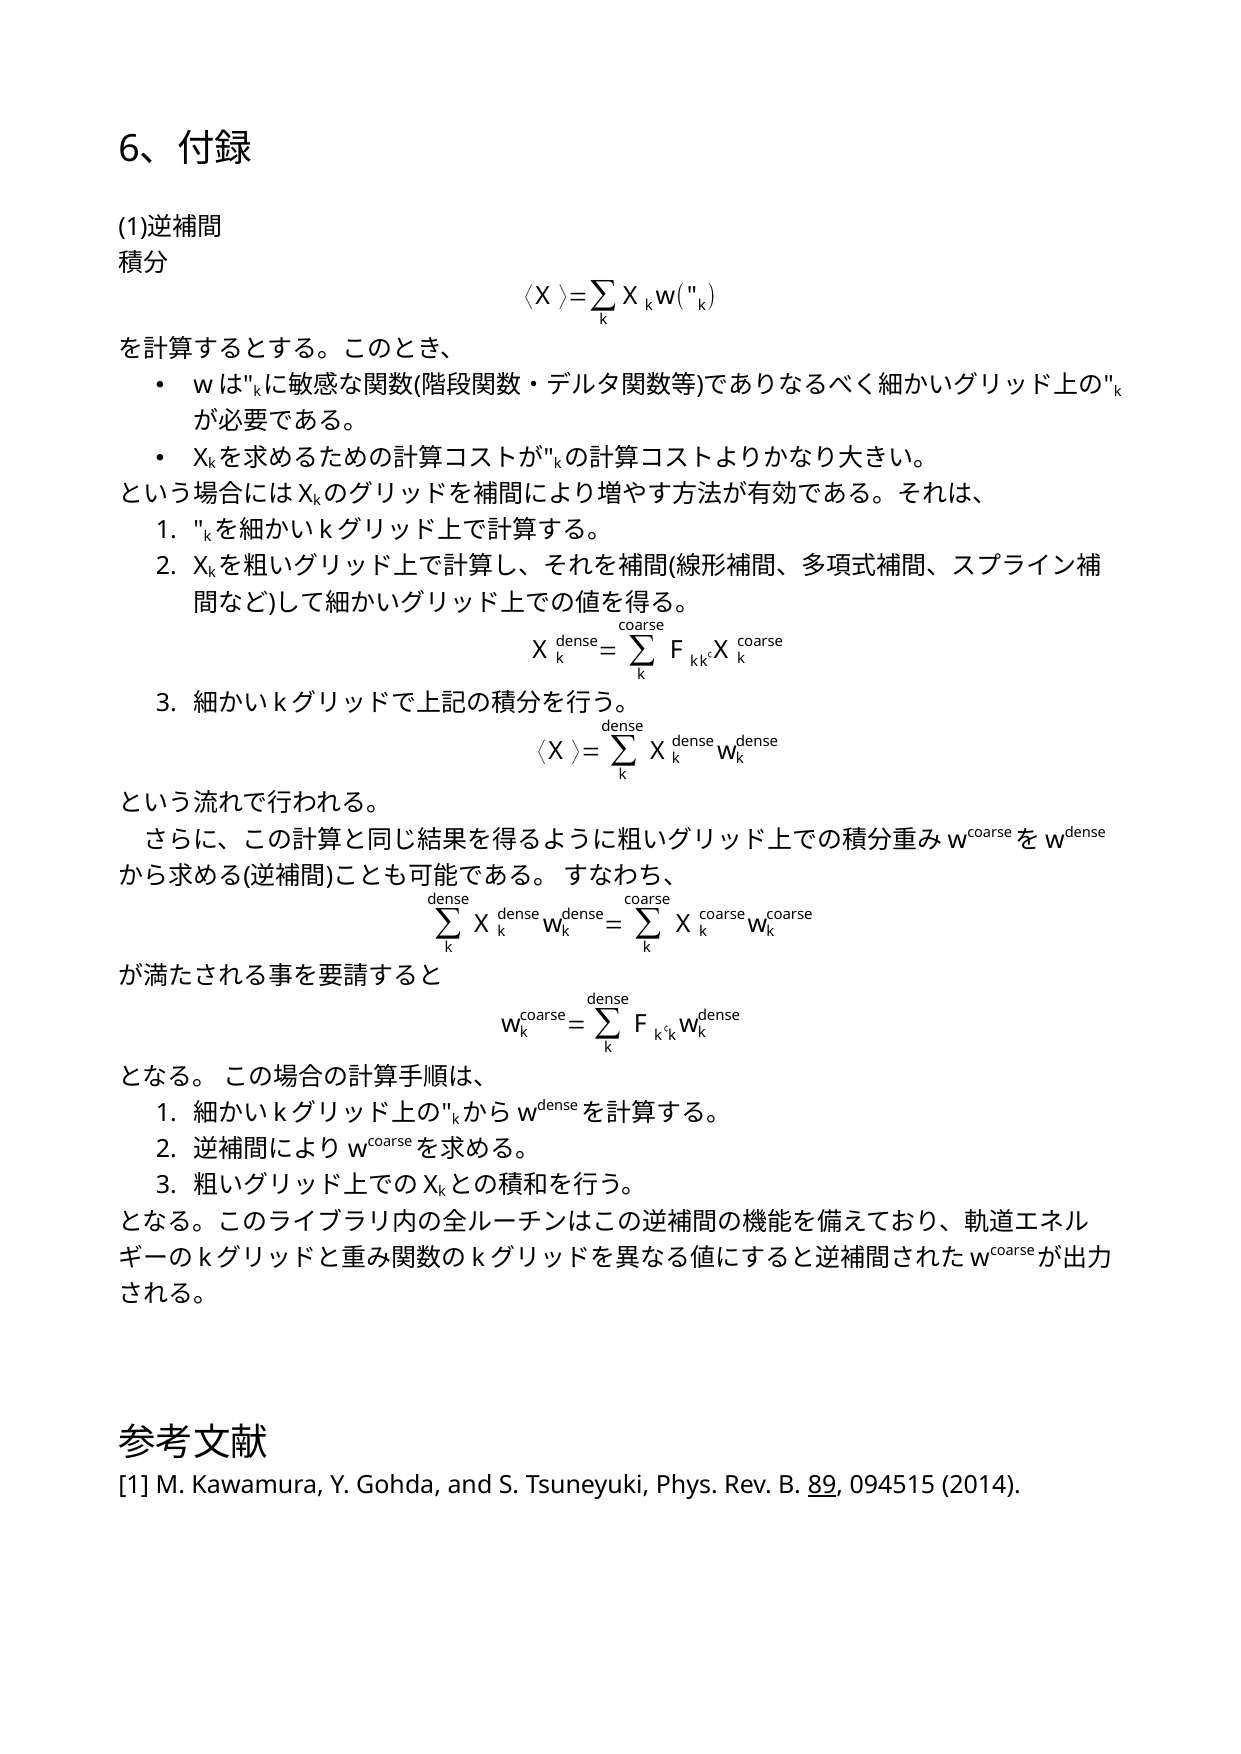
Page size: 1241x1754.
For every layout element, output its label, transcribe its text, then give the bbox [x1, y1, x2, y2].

list wは"kに敏感な関数(階段関数・デルタ関数等)でありなるべく細かいグリッド上の"kが必要である。 [156, 364, 1122, 437]
text 積分 [118, 243, 1122, 279]
text となる。このライブラリ内の全ルーチンはこの逆補間の機能を備えており、軌道エネルギーのkグリッドと重み関数のkグリッドを異なる値にすると逆補間されたwcoarseが出力される。 [118, 1201, 1122, 1310]
text という場合にはXkのグリッドを補間により増やす方法が有効である。それは、 [118, 473, 1122, 509]
text という流れで行われる。 [118, 783, 1122, 819]
list 逆補間によりwcoarseを求める。 [156, 1129, 1122, 1165]
text が満たされる事を要請すると [118, 956, 1122, 992]
text を計算するとする。このとき、 [118, 328, 1122, 364]
list "kを細かいkグリッド上で計算する。 [156, 509, 1122, 546]
text 参考文献 [118, 1412, 1122, 1466]
text さらに、この計算と同じ結果を得るように粗いグリッド上での積分重みwcoarseをwdenseから求める(逆補間)ことも可能である。 すなわち、 [118, 819, 1122, 892]
list 粗いグリッド上でのXkとの積和を行う。 [156, 1165, 1122, 1201]
text 6、付録 [118, 118, 1122, 173]
text となる。 この場合の計算手順は、 [118, 1056, 1122, 1092]
text [1] M. Kawamura, Y. Gohda, and S. Tsuneyuki, Phys. Rev. B. 89, 094515 (2014). [118, 1466, 1122, 1501]
list 細かいkグリッド上の"kからwdenseを計算する。 [156, 1092, 1122, 1129]
list Xkを求めるための計算コストが"kの計算コストよりかなり大きい。 [156, 437, 1122, 473]
list 細かいkグリッドで上記の積分を行う。 [156, 682, 1122, 719]
list Xkを粗いグリッド上で計算し、それを補間(線形補間、多項式補間、スプライン補間など)して細かいグリッド上での値を得る。 [156, 546, 1122, 618]
text (1)逆補間 [118, 207, 1122, 243]
